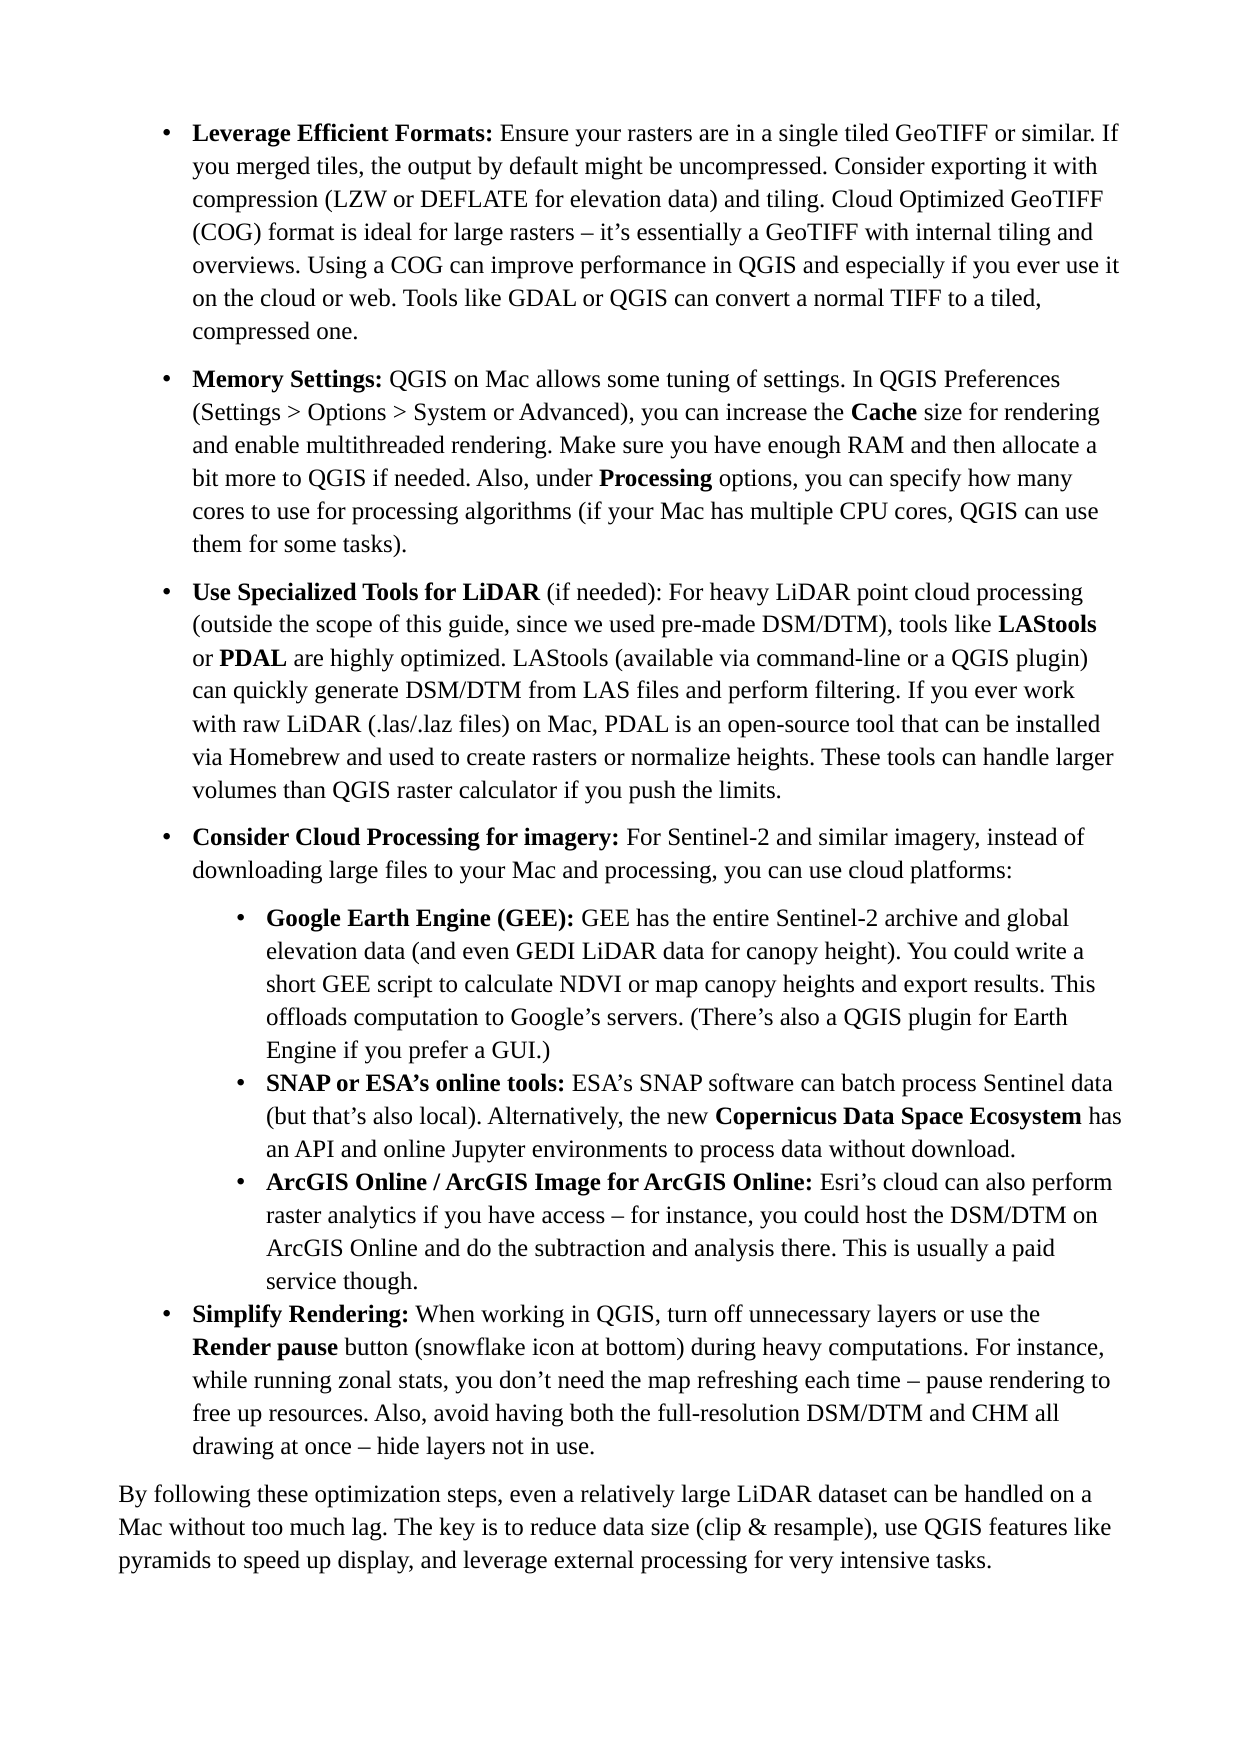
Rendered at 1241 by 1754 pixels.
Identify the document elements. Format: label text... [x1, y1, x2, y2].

list Leverage Efficient Formats: Ensure your rasters are in a single tiled GeoTIFF or similar. If you merged tiles, the output by default might be uncompressed. Consider exporting it with compression (LZW or DEFLATE for elevation data) and tiling. Cloud Optimized GeoTIFF (COG) format is ideal for large rasters – it’s essentially a GeoTIFF with internal tiling and overviews. Using a COG can improve performance in QGIS and especially if you ever use it on the cloud or web. Tools like GDAL or QGIS can convert a normal TIFF to a tiled, compressed one. [162, 118, 1122, 345]
list Consider Cloud Processing for imagery: For Sentinel-2 and similar imagery, instead of downloading large files to your Mac and processing, you can use cloud platforms: [162, 822, 1122, 884]
list SNAP or ESA’s online tools: ESA’s SNAP software can batch process Sentinel data (but that’s also local). Alternatively, the new Copernicus Data Space Ecosystem has an API and online Jupyter environments to process data without download. [236, 1068, 1122, 1163]
list ArcGIS Online / ArcGIS Image for ArcGIS Online: Esri’s cloud can also perform raster analytics if you have access – for instance, you could host the DSM/DTM on ArcGIS Online and do the subtraction and analysis there. This is usually a paid service though. [236, 1167, 1122, 1295]
list Memory Settings: QGIS on Mac allows some tuning of settings. In QGIS Preferences (Settings > Options > System or Advanced), you can increase the Cache size for rendering and enable multithreaded rendering. Make sure you have enough RAM and then allocate a bit more to QGIS if needed. Also, under Processing options, you can specify how many cores to use for processing algorithms (if your Mac has multiple CPU cores, QGIS can use them for some tasks). [162, 364, 1122, 558]
list Simplify Rendering: When working in QGIS, turn off unnecessary layers or use the Render pause button (snowflake icon at bottom) during heavy computations. For instance, while running zonal stats, you don’t need the map refreshing each time – pause rendering to free up resources. Also, avoid having both the full-resolution DSM/DTM and CHM all drawing at once – hide layers not in use. [162, 1299, 1122, 1460]
list Use Specialized Tools for LiDAR (if needed): For heavy LiDAR point cloud processing (outside the scope of this guide, since we used pre-made DSM/DTM), tools like LAStools or PDAL are highly optimized. LAStools (available via command-line or a QGIS plugin) can quickly generate DSM/DTM from LAS files and perform filtering. If you ever work with raw LiDAR (.las/.laz files) on Mac, PDAL is an open-source tool that can be installed via Homebrew and used to create rasters or normalize heights. These tools can handle larger volumes than QGIS raster calculator if you push the limits. [162, 577, 1122, 803]
text By following these optimization steps, even a relatively large LiDAR dataset can be handled on a Mac without too much lag. The key is to reduce data size (clip & resample), use QGIS features like pyramids to speed up display, and leverage external processing for very intensive tasks. [118, 1479, 1122, 1574]
list Google Earth Engine (GEE): GEE has the entire Sentinel-2 archive and global elevation data (and even GEDI LiDAR data for canopy height). You could write a short GEE script to calculate NDVI or map canopy heights and export results. This offloads computation to Google’s servers. (There’s also a QGIS plugin for Earth Engine if you prefer a GUI.) [236, 903, 1122, 1064]
